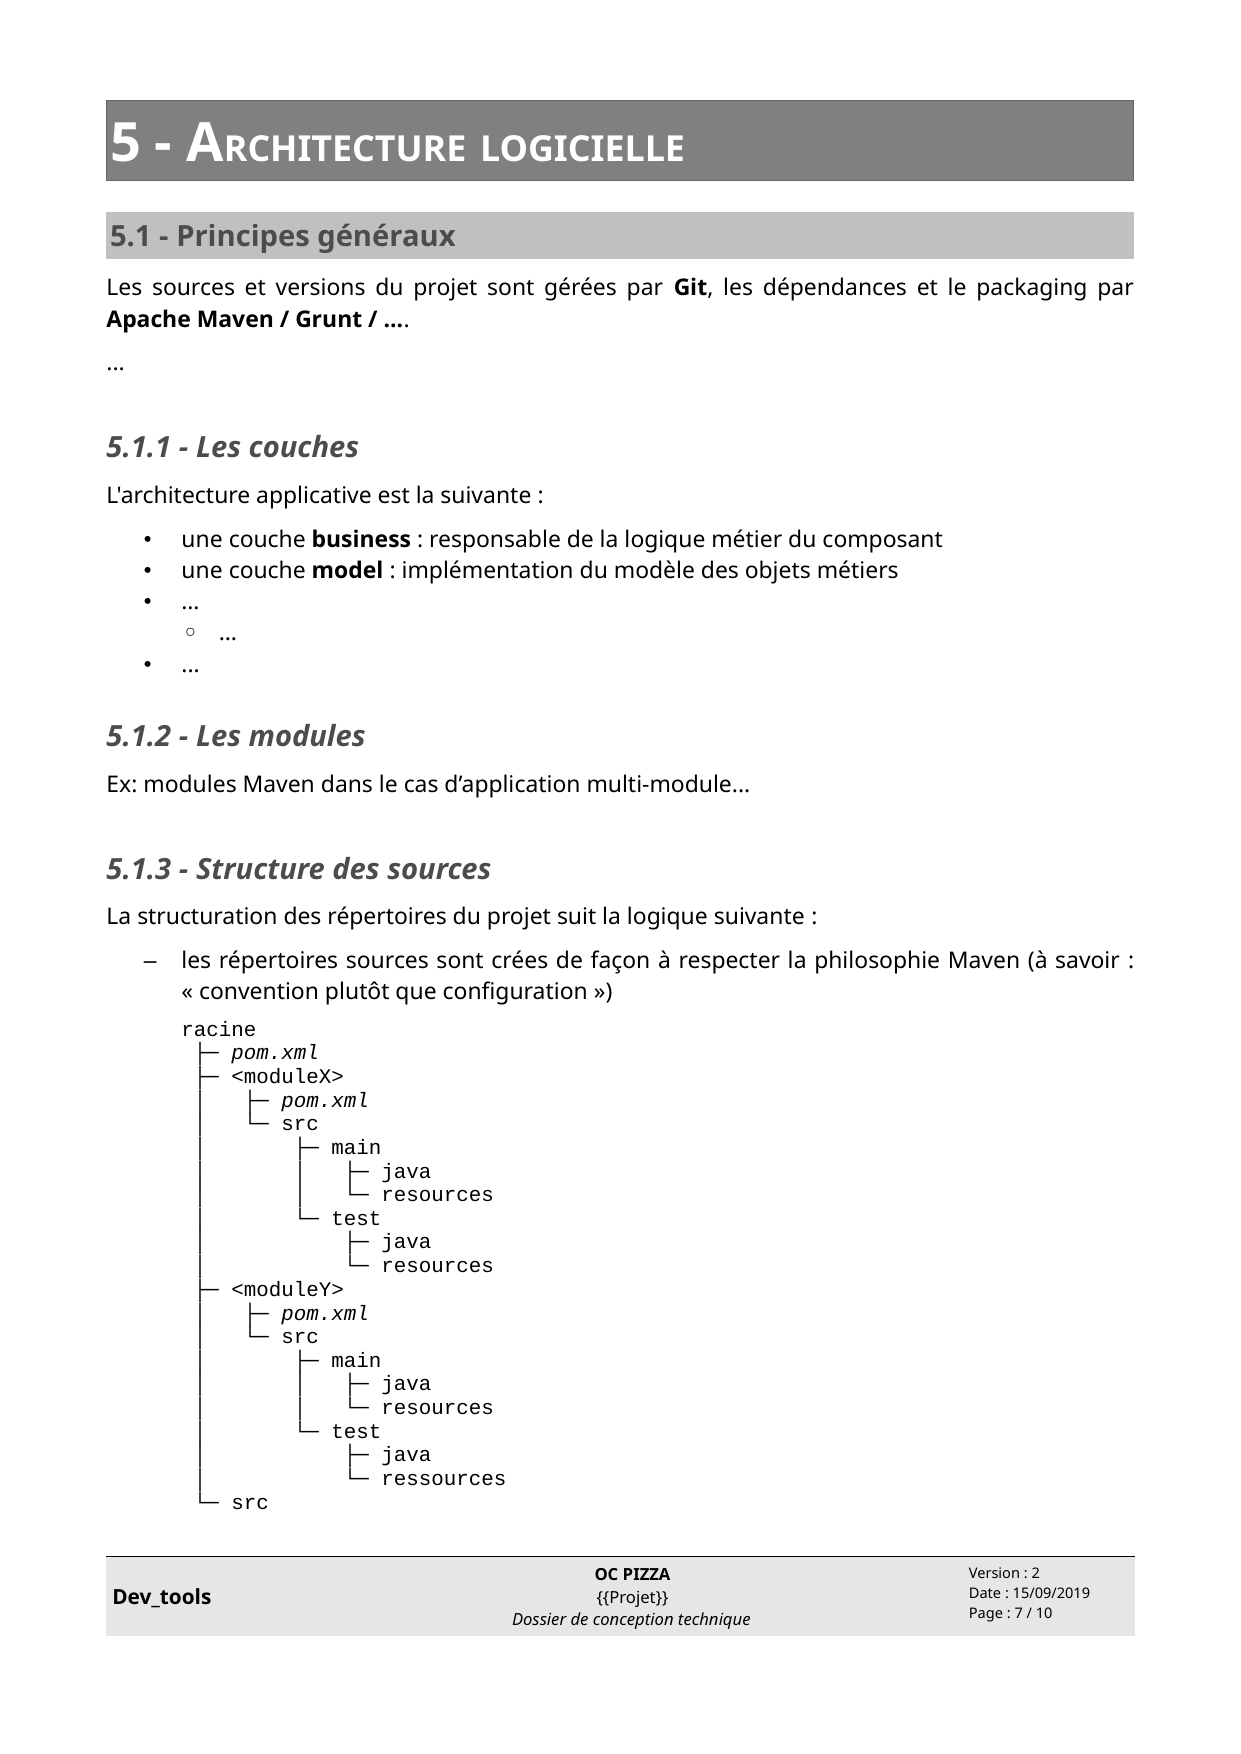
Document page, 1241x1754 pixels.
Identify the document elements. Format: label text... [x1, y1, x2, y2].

subtitle Les modules [106, 715, 1134, 755]
list les répertoires sources sont crées de façon à respecter la philosophie Maven (à savoir : « convention plutôt que configuration ») [144, 944, 1134, 1006]
subtitle Structure des sources [106, 848, 1134, 888]
text L'architecture applicative est la suivante : [106, 479, 1134, 510]
list ... [144, 647, 1134, 679]
list une couche model : implémentation du modèle des objets métiers [144, 554, 1134, 585]
list … [144, 585, 1134, 616]
text Les sources et versions du projet sont gérées par Git, les dépendances et le packaging par Apache Maven / Grunt / .... [106, 271, 1134, 334]
subtitle Les couches [106, 427, 1134, 466]
text La structuration des répertoires du projet suit la logique suivante : [106, 900, 1134, 931]
subtitle Principes généraux [107, 213, 1133, 258]
list … [181, 616, 1134, 647]
text Ex: modules Maven dans le cas d’application multi-module... [106, 767, 1134, 799]
text ... [106, 346, 1134, 377]
list racine ├─ pom.xml ├─ <moduleX> │ ├─ pom.xml │ └─ src │ ├─ main │ │ ├─ java │ │ └─ resources │ └─ test │ ├─ java │ └─ resources ├─ <moduleY> │ ├─ pom.xml │ └─ src │ ├─ main │ │ ├─ java │ │ └─ resources │ └─ test │ ├─ java │ └─ ressources └─ src [144, 1019, 1134, 1515]
subtitle Architecture logicielle [107, 101, 1133, 180]
list une couche business : responsable de la logique métier du composant [144, 522, 1134, 554]
